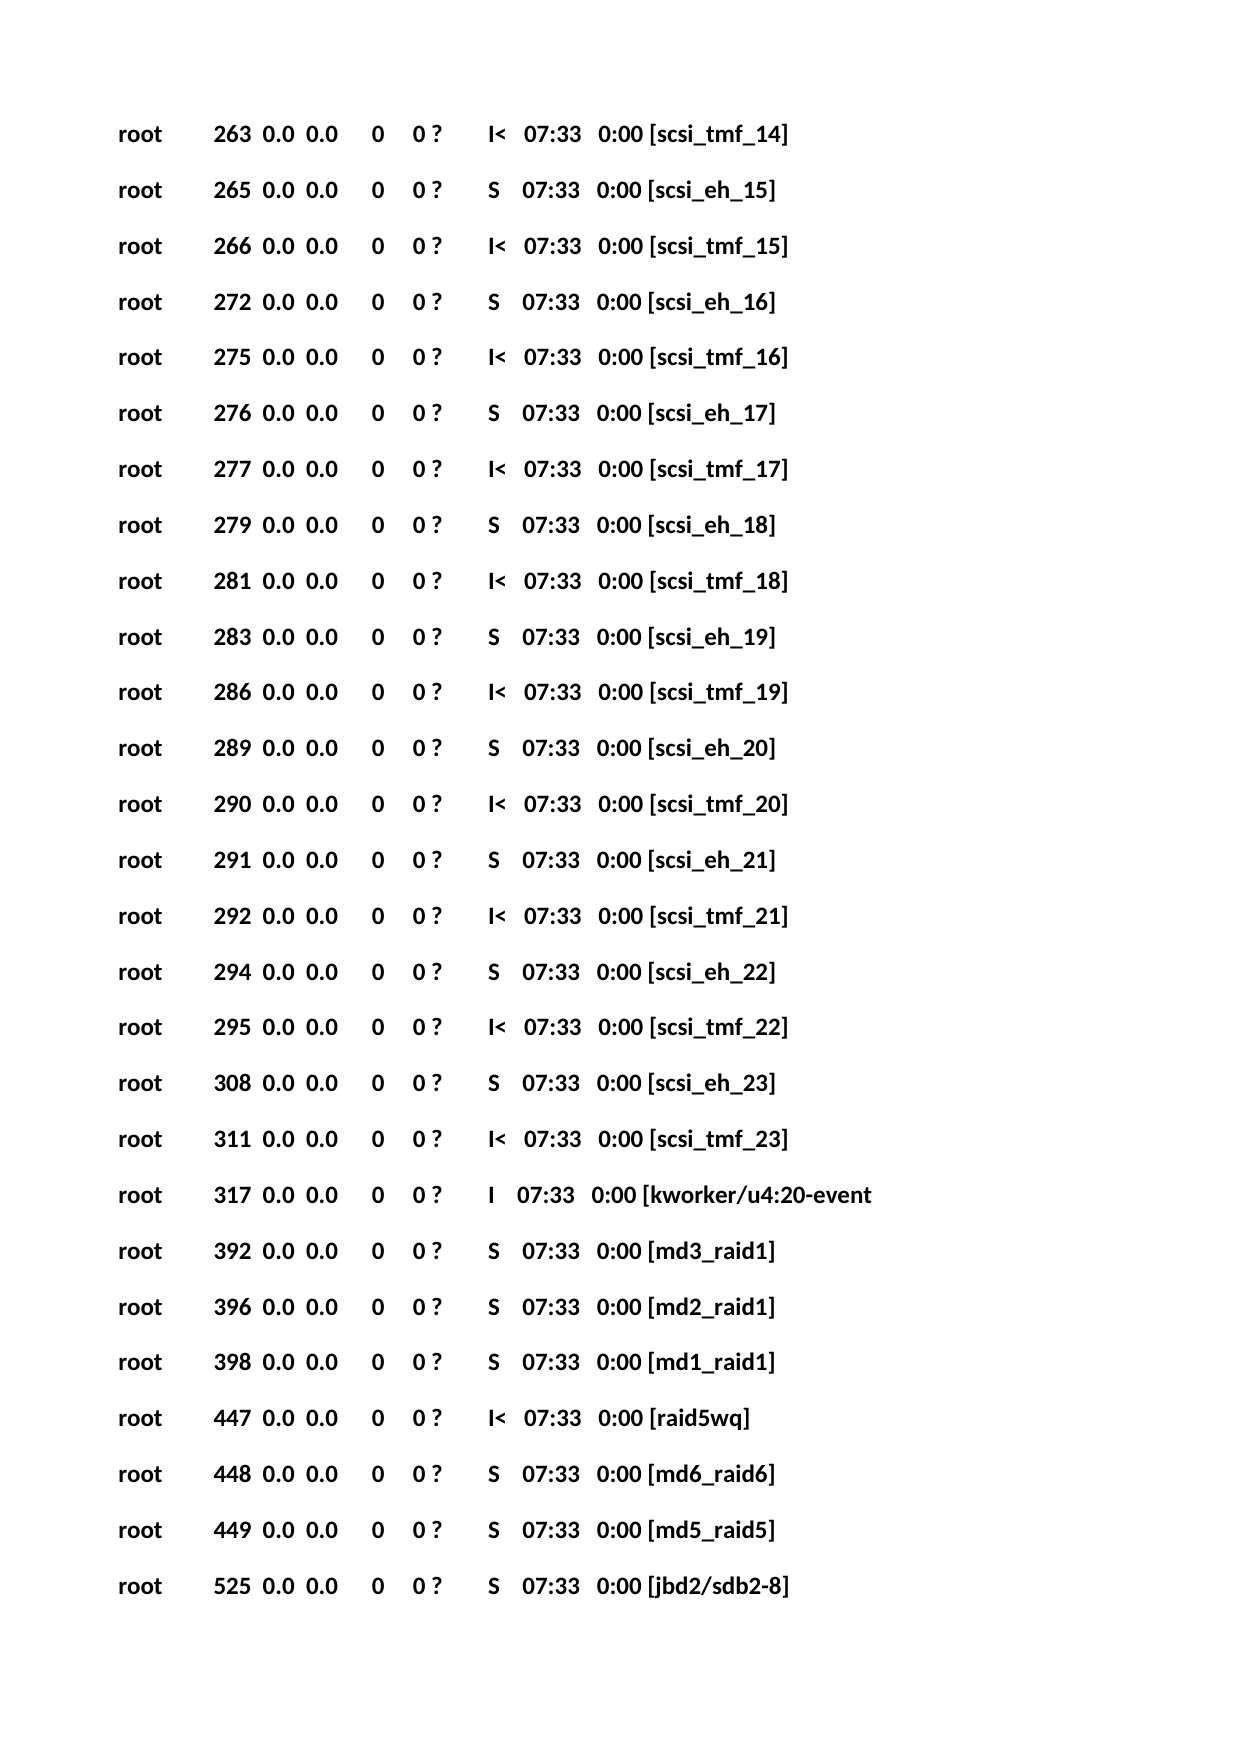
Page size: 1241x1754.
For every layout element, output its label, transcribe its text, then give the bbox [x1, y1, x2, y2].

text root 279 0.0 0.0 0 0 ? S 07:33 0:00 [scsi_eh_18] [118, 509, 1122, 539]
text root 272 0.0 0.0 0 0 ? S 07:33 0:00 [scsi_eh_16] [118, 286, 1122, 316]
text root 263 0.0 0.0 0 0 ? I< 07:33 0:00 [scsi_tmf_14] [118, 118, 1122, 149]
text root 265 0.0 0.0 0 0 ? S 07:33 0:00 [scsi_eh_15] [118, 174, 1122, 204]
text root 276 0.0 0.0 0 0 ? S 07:33 0:00 [scsi_eh_17] [118, 397, 1122, 428]
text root 291 0.0 0.0 0 0 ? S 07:33 0:00 [scsi_eh_21] [118, 844, 1122, 874]
text root 277 0.0 0.0 0 0 ? I< 07:33 0:00 [scsi_tmf_17] [118, 453, 1122, 484]
text root 448 0.0 0.0 0 0 ? S 07:33 0:00 [md6_raid6] [118, 1458, 1122, 1489]
text root 283 0.0 0.0 0 0 ? S 07:33 0:00 [scsi_eh_19] [118, 621, 1122, 651]
text root 266 0.0 0.0 0 0 ? I< 07:33 0:00 [scsi_tmf_15] [118, 230, 1122, 260]
text root 398 0.0 0.0 0 0 ? S 07:33 0:00 [md1_raid1] [118, 1346, 1122, 1377]
text root 290 0.0 0.0 0 0 ? I< 07:33 0:00 [scsi_tmf_20] [118, 788, 1122, 819]
text root 308 0.0 0.0 0 0 ? S 07:33 0:00 [scsi_eh_23] [118, 1067, 1122, 1098]
text root 311 0.0 0.0 0 0 ? I< 07:33 0:00 [scsi_tmf_23] [118, 1123, 1122, 1154]
text root 286 0.0 0.0 0 0 ? I< 07:33 0:00 [scsi_tmf_19] [118, 676, 1122, 707]
text root 294 0.0 0.0 0 0 ? S 07:33 0:00 [scsi_eh_22] [118, 956, 1122, 986]
text root 281 0.0 0.0 0 0 ? I< 07:33 0:00 [scsi_tmf_18] [118, 565, 1122, 595]
text root 396 0.0 0.0 0 0 ? S 07:33 0:00 [md2_raid1] [118, 1291, 1122, 1321]
text root 317 0.0 0.0 0 0 ? I 07:33 0:00 [kworker/u4:20-event [118, 1179, 1122, 1209]
text root 447 0.0 0.0 0 0 ? I< 07:33 0:00 [raid5wq] [118, 1402, 1122, 1433]
text root 525 0.0 0.0 0 0 ? S 07:33 0:00 [jbd2/sdb2-8] [118, 1570, 1122, 1600]
text root 275 0.0 0.0 0 0 ? I< 07:33 0:00 [scsi_tmf_16] [118, 341, 1122, 372]
text root 292 0.0 0.0 0 0 ? I< 07:33 0:00 [scsi_tmf_21] [118, 900, 1122, 930]
text root 392 0.0 0.0 0 0 ? S 07:33 0:00 [md3_raid1] [118, 1235, 1122, 1265]
text root 289 0.0 0.0 0 0 ? S 07:33 0:00 [scsi_eh_20] [118, 732, 1122, 763]
text root 295 0.0 0.0 0 0 ? I< 07:33 0:00 [scsi_tmf_22] [118, 1011, 1122, 1042]
text root 449 0.0 0.0 0 0 ? S 07:33 0:00 [md5_raid5] [118, 1514, 1122, 1544]
